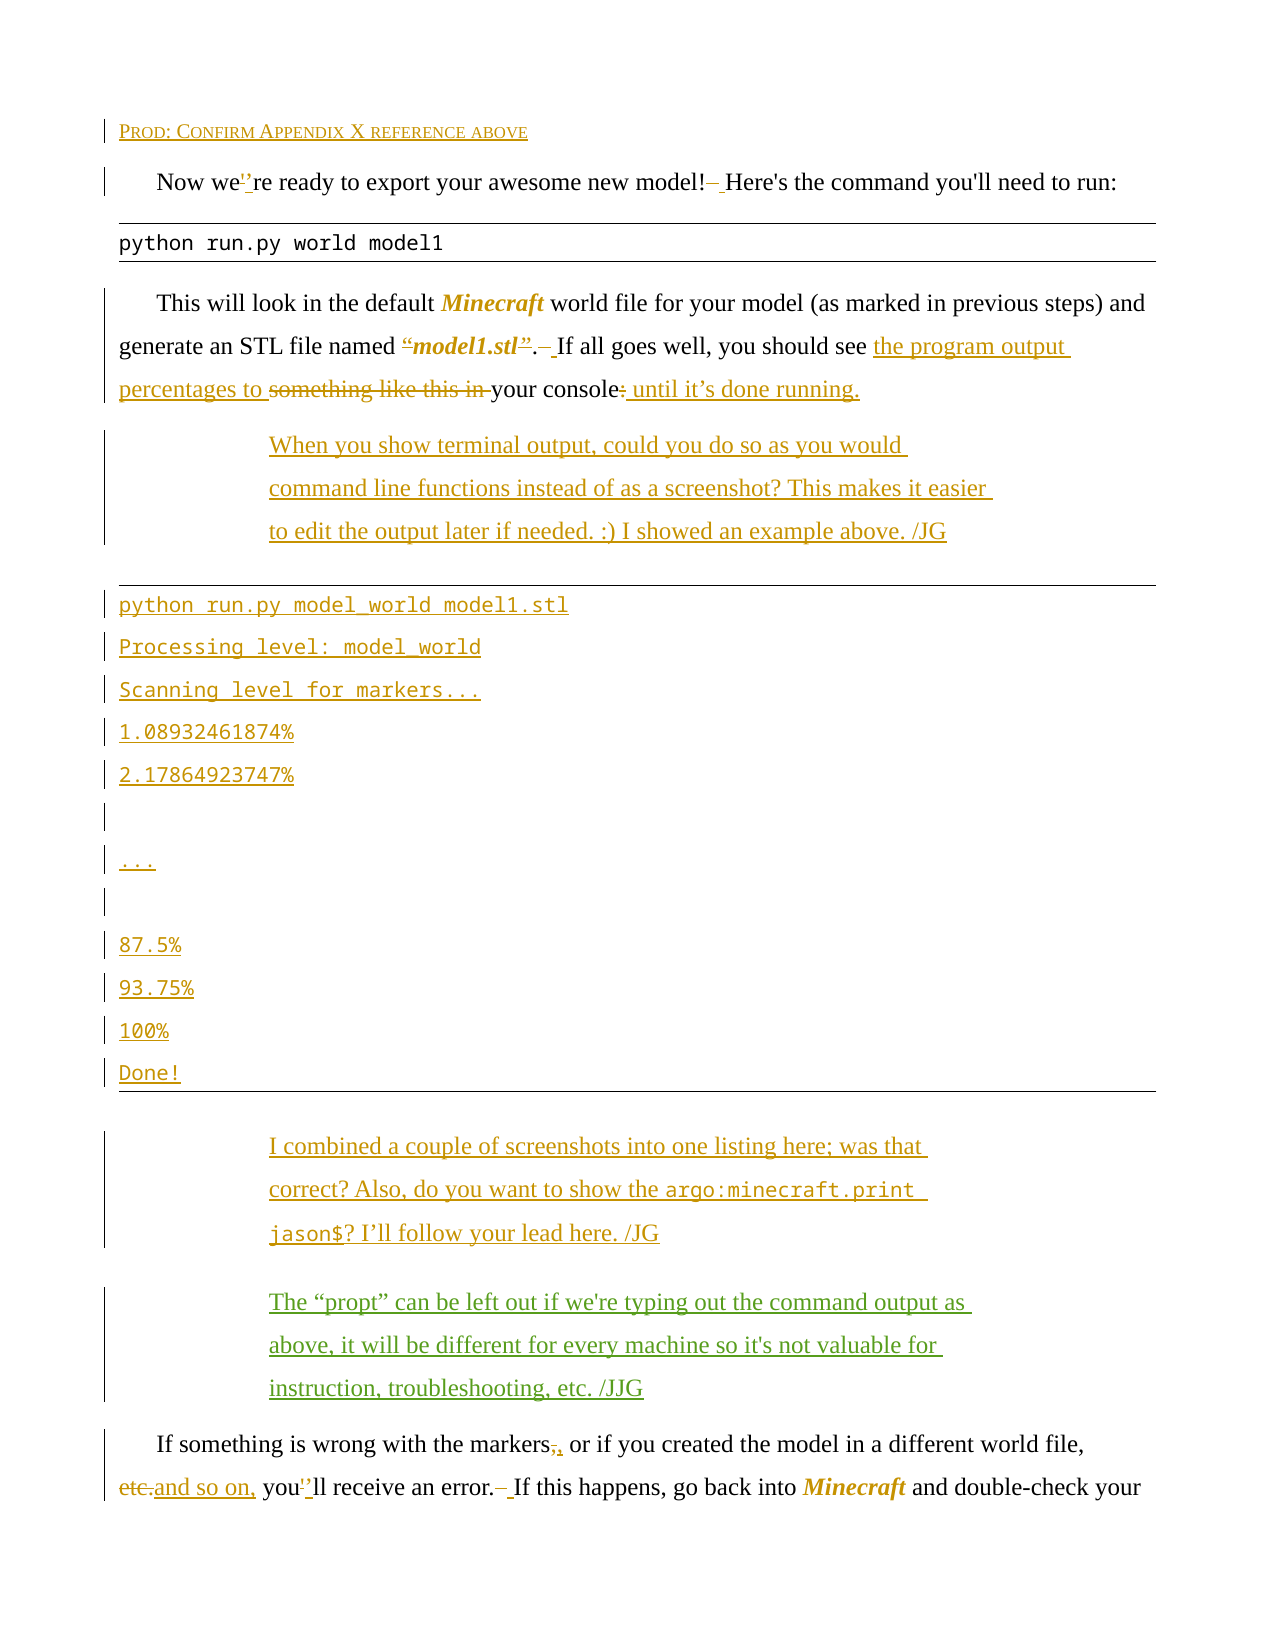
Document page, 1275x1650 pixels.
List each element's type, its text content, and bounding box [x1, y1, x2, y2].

text This will look in the default Minecraft world file for your model (as marked in previous steps) and generate an STL file named model1.stl. If all goes well, you should see the program output percentages to your console until it’s done running. [118, 288, 1156, 403]
text 87.5% [118, 931, 1156, 959]
text 2.17864923747% [118, 760, 1156, 788]
text Processing level: model_world [118, 632, 1156, 661]
text Done! [118, 1058, 1156, 1092]
text The “propt” can be left out if we're typing out the command output as above, it will be different for every machine so it's not valuable for instruction, troubleshooting, etc. /JJG [268, 1287, 1006, 1402]
text python run.py world model1 [118, 224, 1156, 262]
text 93.75% [118, 973, 1156, 1002]
text 1.08932461874% [118, 717, 1156, 746]
text If something is wrong with the markers, or if you created the model in a different world file, and so on, you’ll receive an error. If this happens, go back into Minecraft and double-check your [118, 1429, 1156, 1501]
text ... [118, 845, 1156, 874]
text Prod: Confirm Appendix X reference above [118, 118, 1156, 143]
text Now we’re ready to export your awesome new model! Here's the command you'll need to run: [118, 167, 1156, 196]
text python run.py model_world model1.stl [118, 586, 1156, 618]
text 100% [118, 1016, 1156, 1044]
text I combined a couple of screenshots into one listing here; was that correct? Also, do you want to show the argo:minecraft.print jason$? I’ll follow your lead here. /JG [268, 1131, 1006, 1248]
text When you show terminal output, could you do so as you would command line functions instead of as a screenshot? This makes it easier to edit the output later if needed. :) I showed an example above. /JG [268, 430, 1006, 545]
text Scanning level for markers... [118, 675, 1156, 703]
